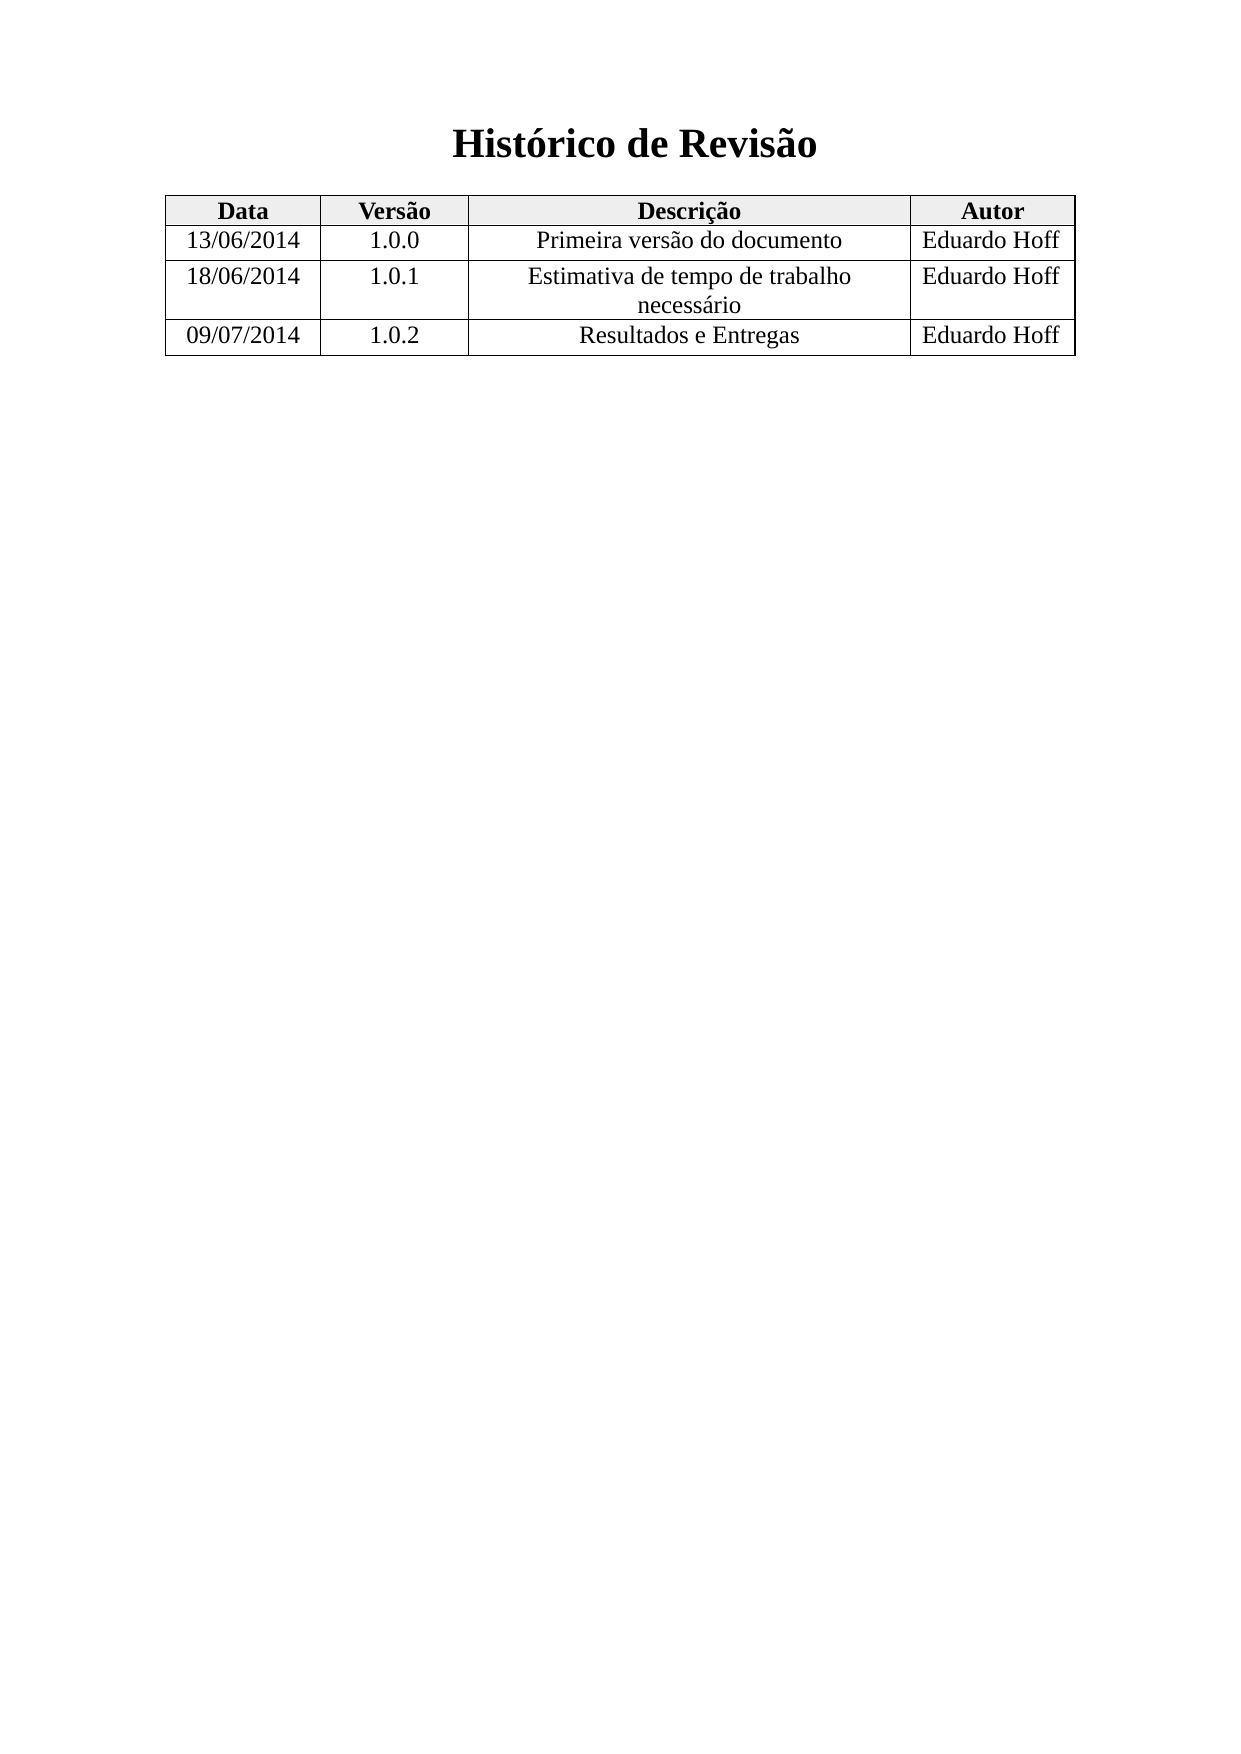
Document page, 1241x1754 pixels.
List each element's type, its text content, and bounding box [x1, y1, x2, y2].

table_header Versão [321, 196, 468, 224]
table_cell 1.0.0 [321, 226, 468, 260]
table_cell 09/07/2014 [166, 320, 320, 355]
table_cell 13/06/2014 [166, 226, 320, 260]
table_cell Estimativa de tempo de trabalho necessário [469, 261, 910, 319]
table_cell Eduardo Hoff [911, 320, 1074, 355]
table_cell Resultados e Entregas [469, 320, 910, 355]
table_cell Eduardo Hoff [911, 226, 1074, 260]
table_cell 1.0.1 [321, 261, 468, 319]
table_header Descrição [469, 196, 910, 224]
table_cell Primeira versão do documento [469, 226, 910, 260]
table_header Data [166, 196, 320, 224]
text Histórico de Revisão [148, 118, 1122, 166]
table_cell 1.0.2 [321, 320, 468, 355]
table_cell Eduardo Hoff [911, 261, 1074, 319]
table_header Autor [911, 196, 1074, 224]
table_cell 18/06/2014 [166, 261, 320, 319]
